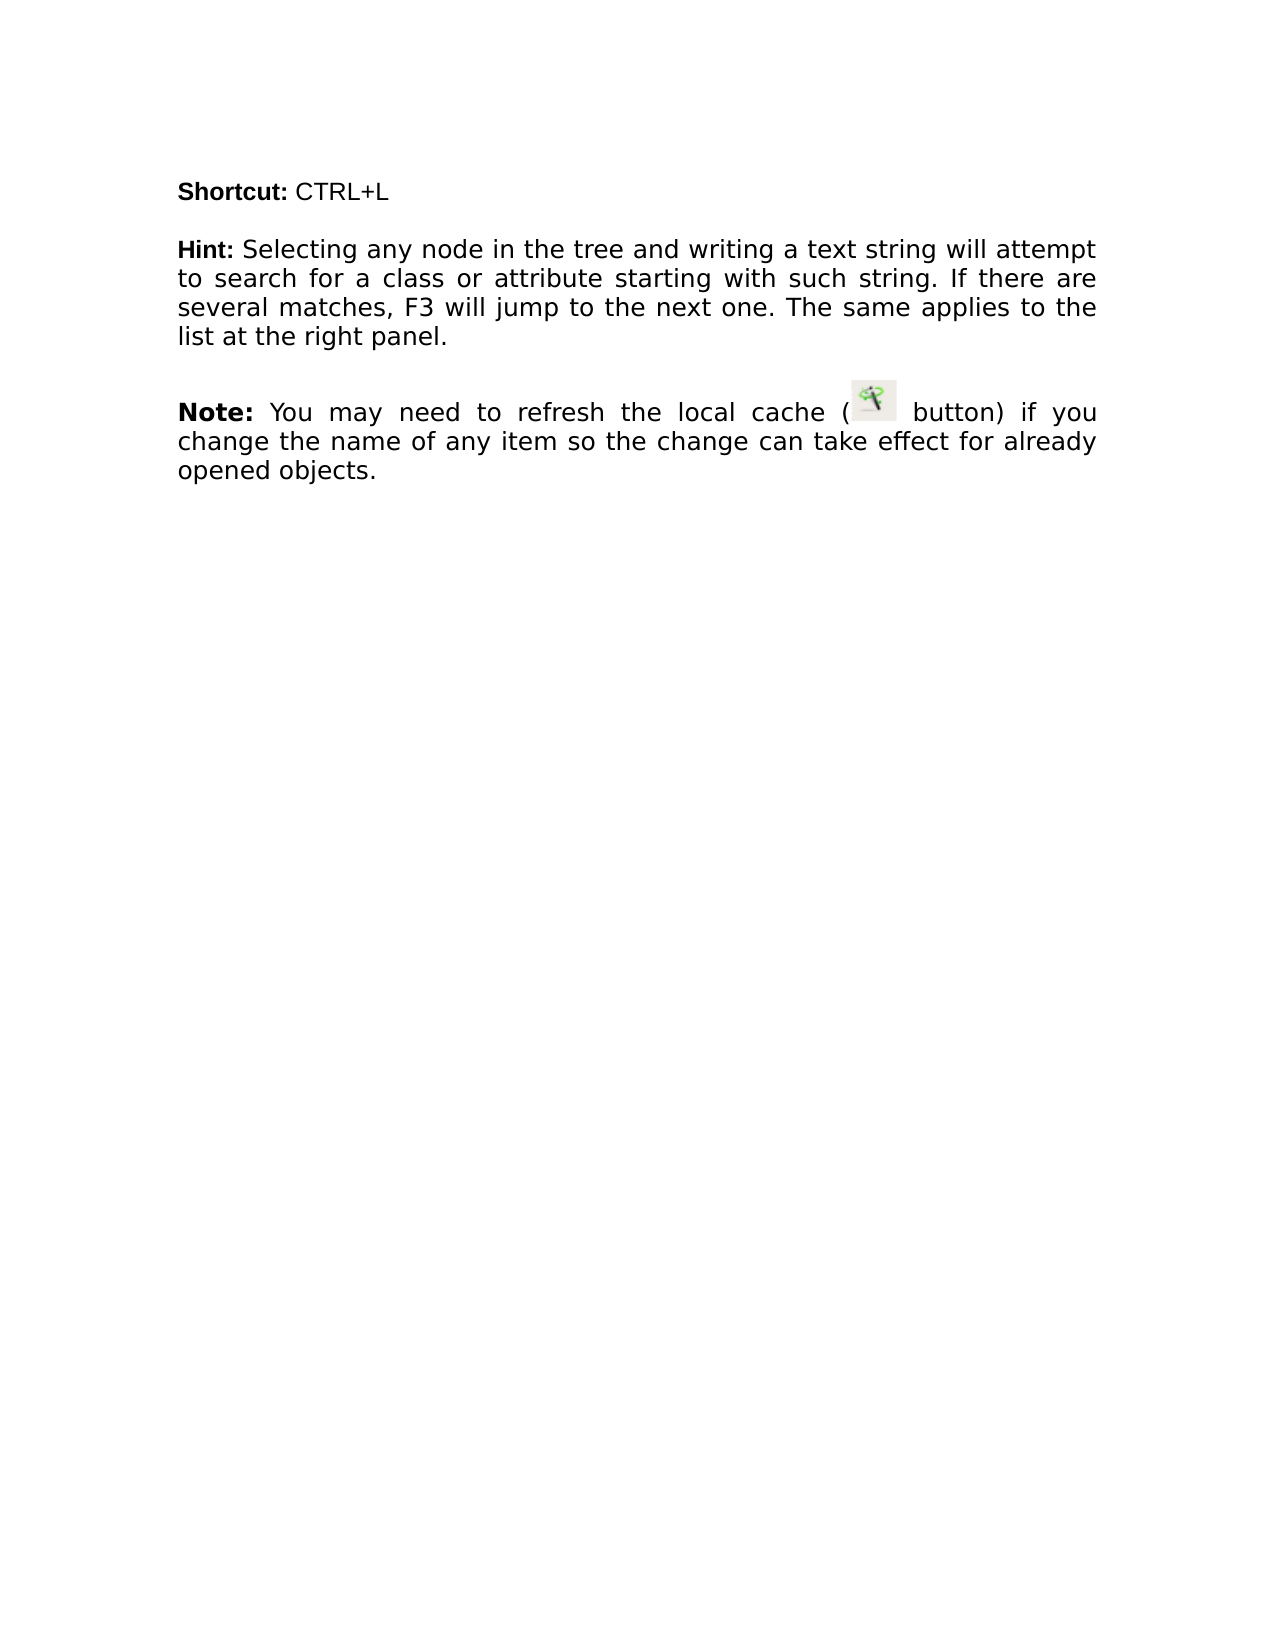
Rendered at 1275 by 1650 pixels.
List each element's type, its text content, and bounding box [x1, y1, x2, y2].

text Hint: Selecting any node in the tree and writing a text string will attempt to search for a class or attribute starting with such string. If there are several matches, F3 will jump to the next one. The same applies to the list at the right panel. [177, 235, 1098, 352]
text Note: You may need to refresh the local cache ( button) if you change the name of any item so the change can take effect for already opened objects. [177, 380, 1098, 485]
picture [851, 380, 897, 421]
text Shortcut: CTRL+L [177, 177, 1098, 206]
